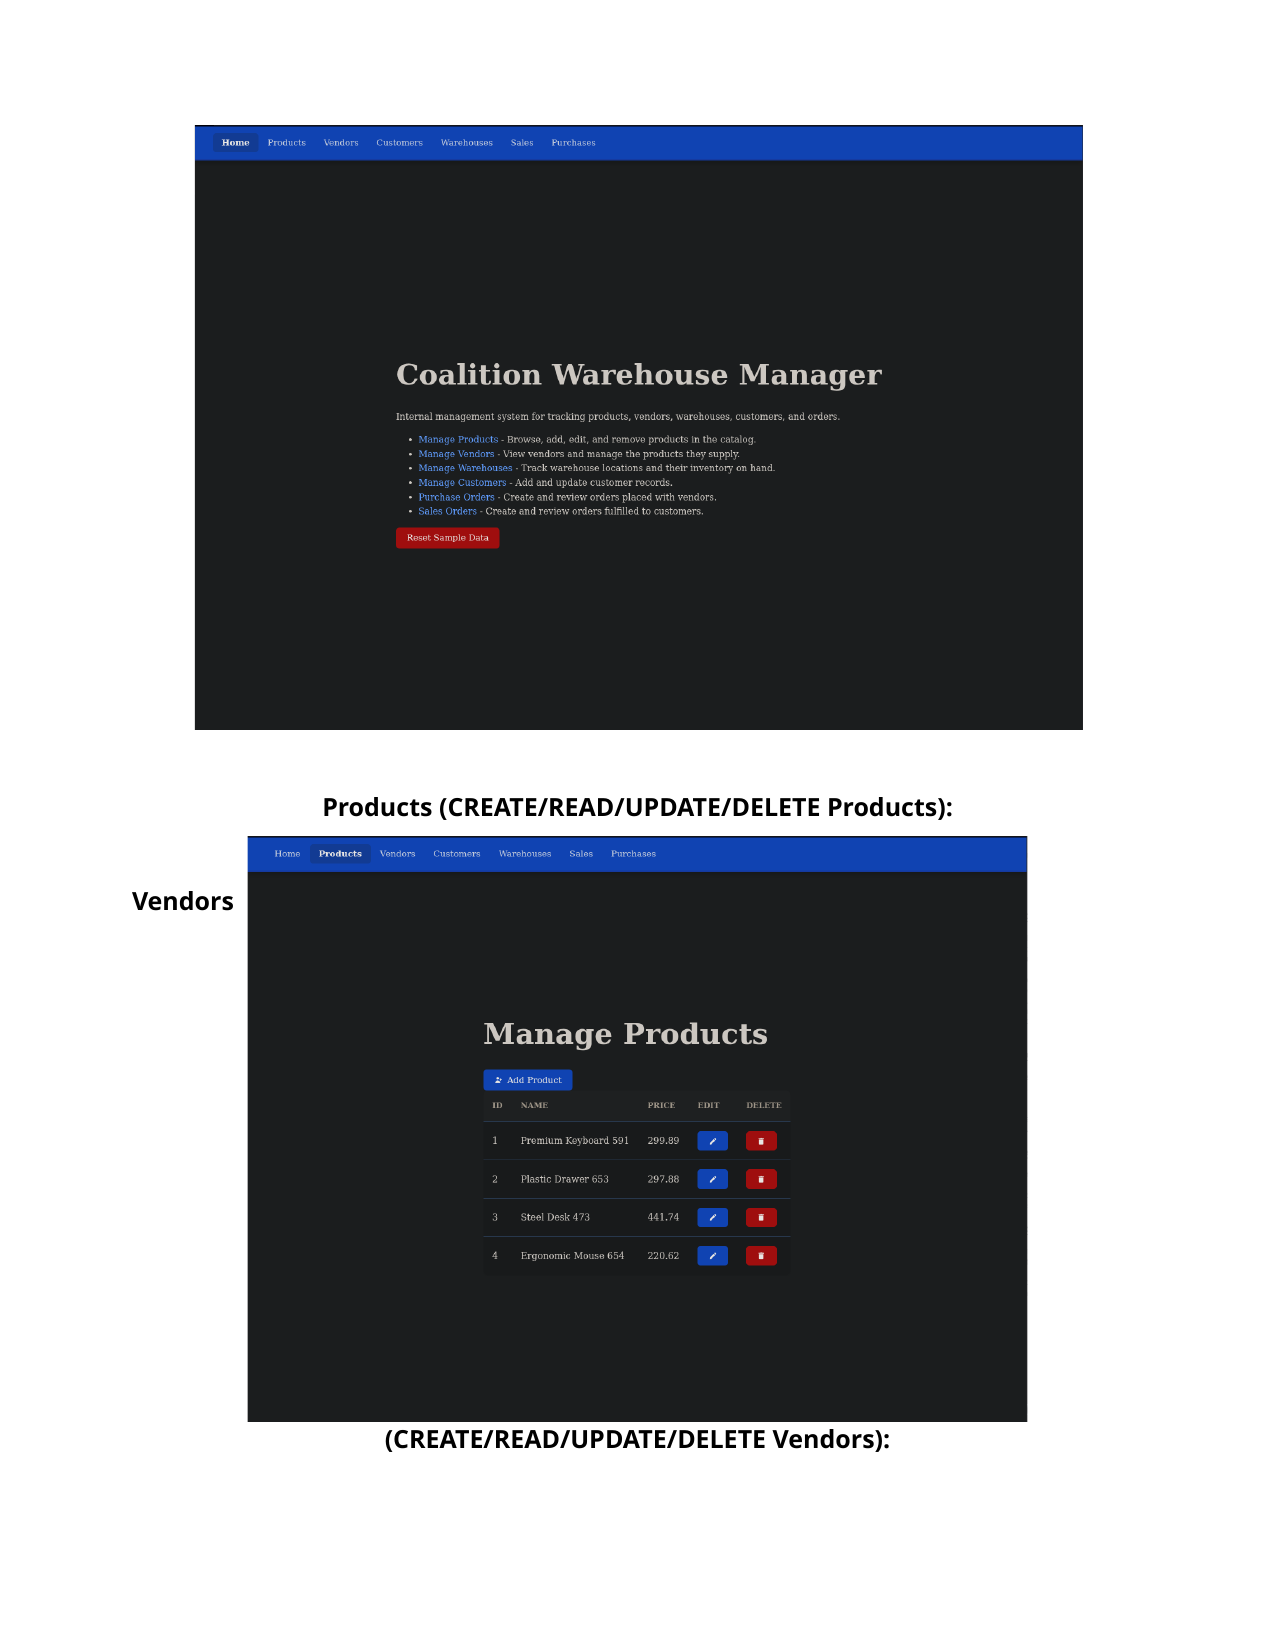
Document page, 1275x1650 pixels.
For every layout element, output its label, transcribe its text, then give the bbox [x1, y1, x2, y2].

picture [247, 836, 1028, 1422]
text Products (CREATE/READ/UPDATE/DELETE Products): [118, 790, 1157, 824]
text Vendors (CREATE/READ/UPDATE/DELETE Vendors): [118, 884, 1157, 1456]
picture [194, 125, 1083, 730]
